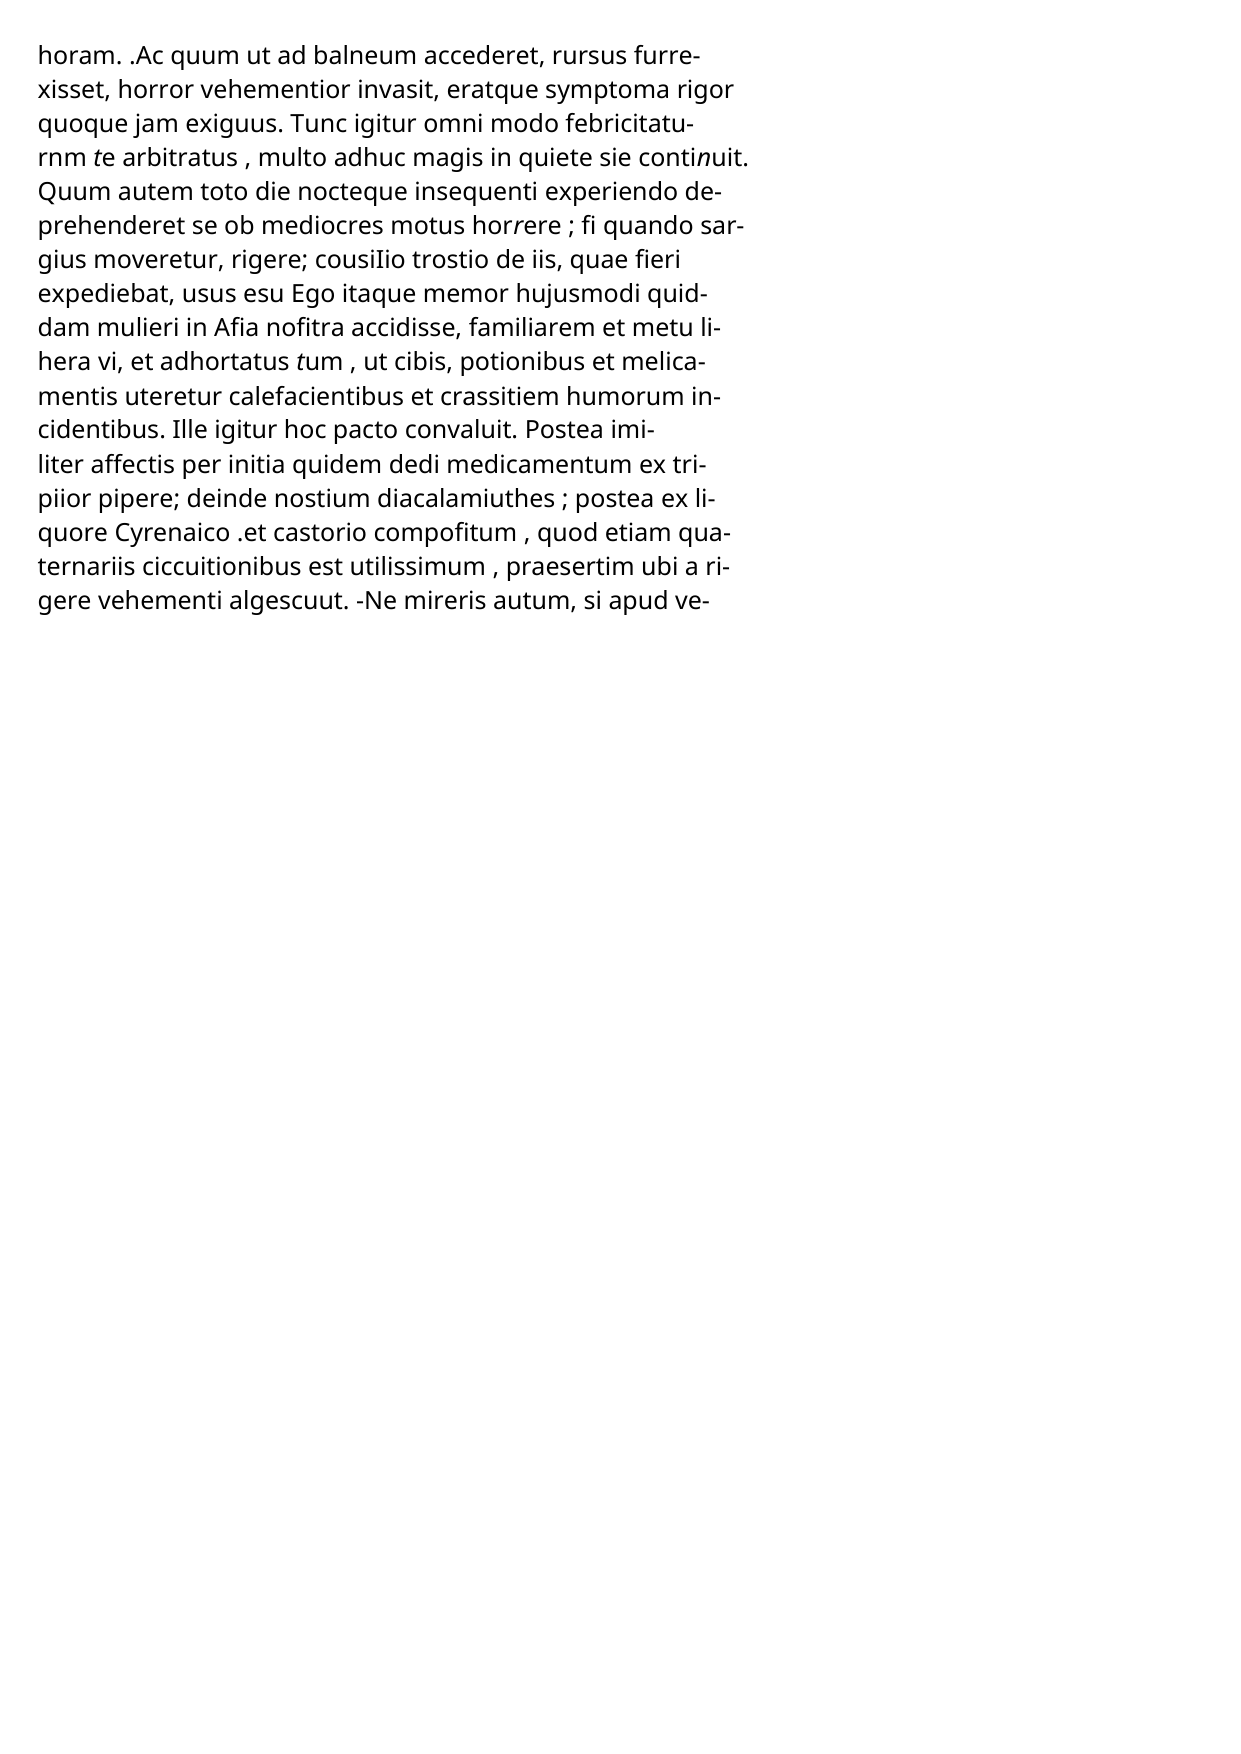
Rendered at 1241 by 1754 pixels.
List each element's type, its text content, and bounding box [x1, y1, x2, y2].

text horam. .Ac quum ut ad balneum accederet, rursus furre- xisset, horror vehementior invasit, eratque symptoma rigor quoque jam exiguus. Tunc igitur omni modo febricitatu- rnm te arbitratus , multo adhuc magis in quiete sie continuit. Quum autem toto die nocteque insequenti experiendo de- prehenderet se ob mediocres motus horrere ; fi quando sar- gius moveretur, rigere; cousiIio trostio de iis, quae fieri expediebat, usus esu Ego itaque memor hujusmodi quid- dam mulieri in Afia nofitra accidisse, familiarem et metu li- hera vi, et adhortatus tum , ut cibis, potionibus et melica- mentis uteretur calefacientibus et crassitiem humorum in- cidentibus. Ille igitur hoc pacto convaluit. Postea imi- liter affectis per initia quidem dedi medicamentum ex tri- piior pipere; deinde nostium diacalamiuthes ; postea ex li- quore Cyrenaico .et castorio compofitum , quod etiam qua- ternariis ciccuitionibus est utilissimum , praesertim ubi a ri- gere vehementi algescuut. -Ne mireris autum, si apud ve- [37, 37, 1203, 617]
